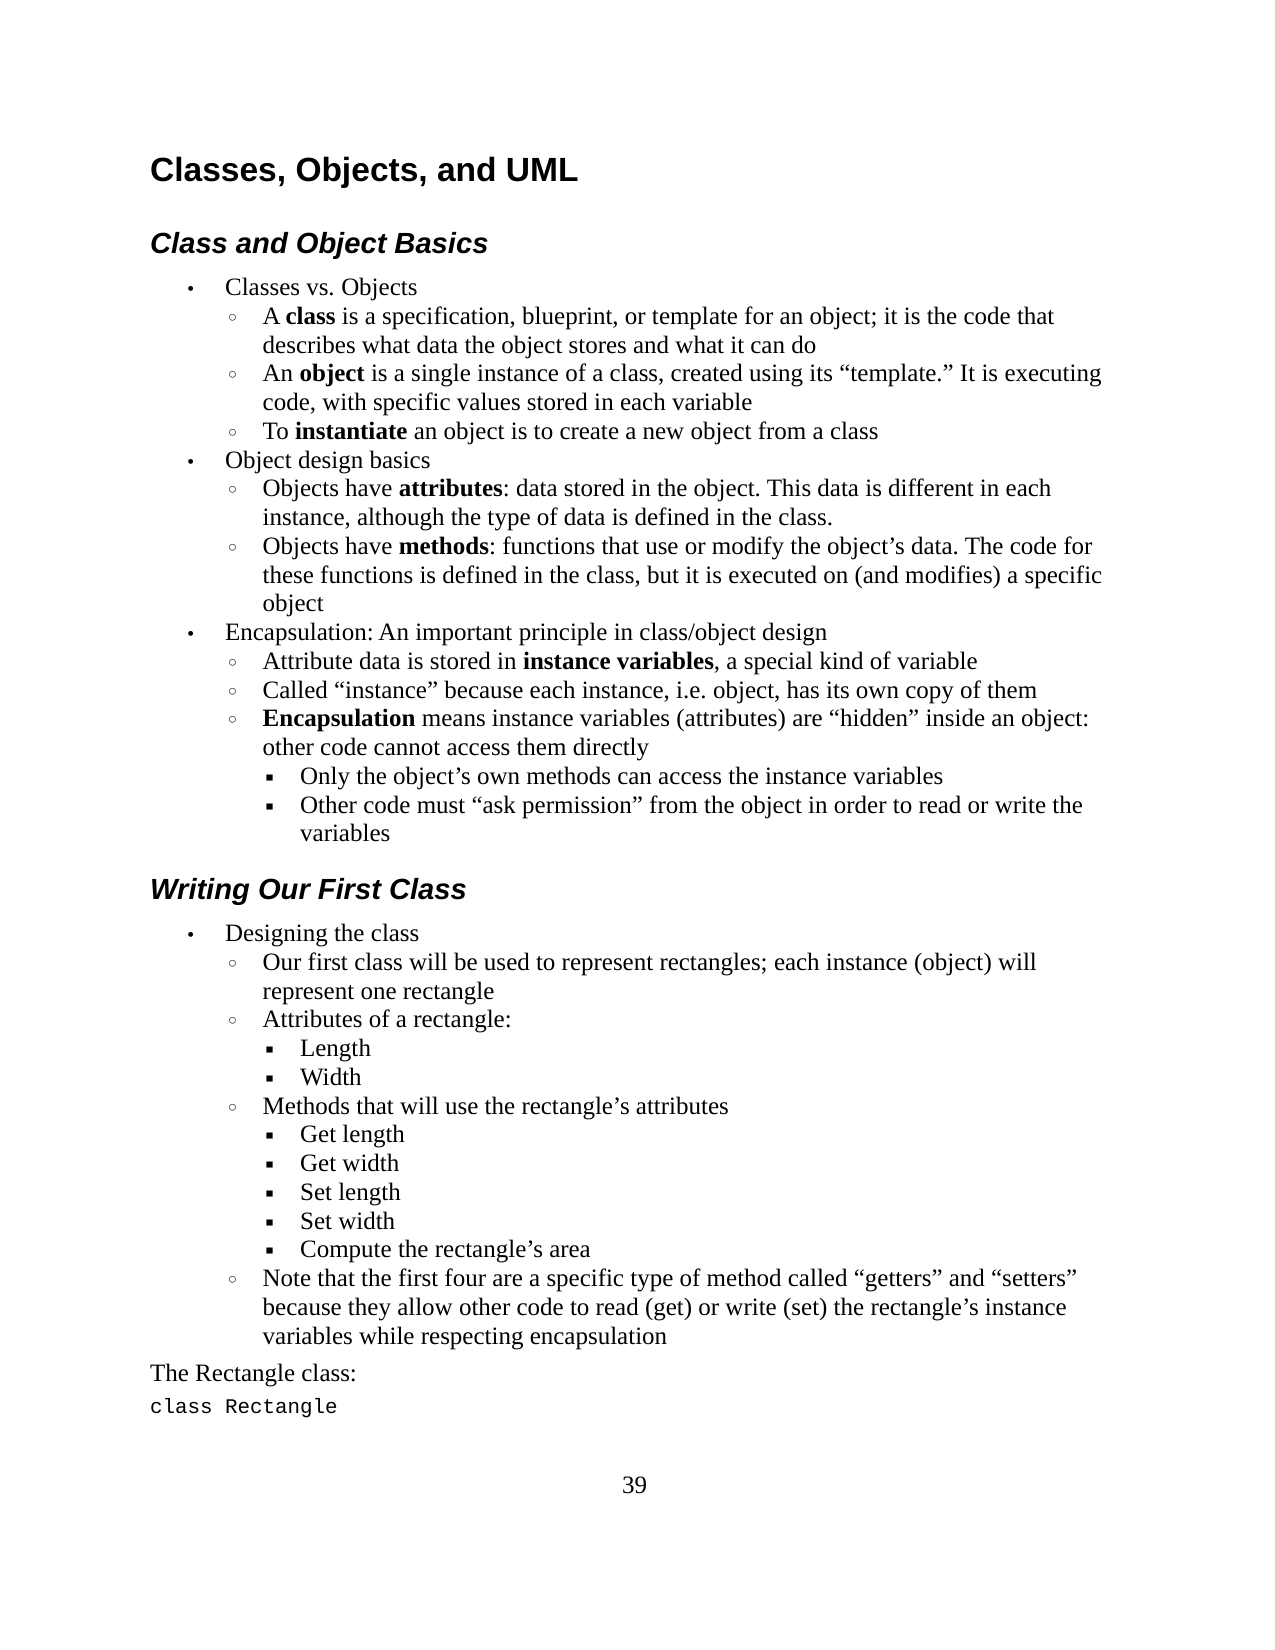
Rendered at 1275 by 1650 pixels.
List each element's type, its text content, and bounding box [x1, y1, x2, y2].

list Classes vs. Objects [187, 272, 1125, 301]
list Set width [262, 1206, 1125, 1234]
subtitle Writing Our First Class [150, 872, 1125, 906]
list A class is a specification, blueprint, or template for an object; it is the code that describes what data the object stores and what it can do [225, 301, 1125, 358]
list Attribute data is stored in instance variables, a special kind of variable [225, 646, 1125, 675]
text class Rectangle [150, 1396, 1125, 1420]
list Called “instance” because each instance, i.e. object, has its own copy of them [225, 675, 1125, 703]
subtitle Classes, Objects, and UML [150, 150, 1125, 189]
list An object is a single instance of a class, created using its “template.” It is executing code, with specific values stored in each variable [225, 358, 1125, 416]
list Width [262, 1062, 1125, 1091]
list Encapsulation means instance variables (attributes) are “hidden” inside an object: other code cannot access them directly [225, 703, 1125, 761]
list Get length [262, 1119, 1125, 1148]
list Length [262, 1033, 1125, 1062]
list Attributes of a rectangle: [225, 1004, 1125, 1033]
subtitle Class and Object Basics [150, 226, 1125, 260]
list Object design basics [187, 445, 1125, 473]
list To instantiate an object is to create a new object from a class [225, 416, 1125, 445]
list Encapsulation: An important principle in class/object design [187, 617, 1125, 646]
list Compute the rectangle’s area [262, 1234, 1125, 1263]
text The Rectangle class: [150, 1358, 1125, 1387]
list Set length [262, 1177, 1125, 1206]
list Note that the first four are a specific type of method called “getters” and “setters” because they allow other code to read (get) or write (set) the rectangle’s instance variables while respecting encapsulation [225, 1263, 1125, 1349]
list Designing the class [187, 918, 1125, 947]
list Objects have attributes: data stored in the object. This data is different in each instance, although the type of data is defined in the class. [225, 473, 1125, 531]
list Other code must “ask permission” from the object in order to read or write the variables [262, 790, 1125, 847]
list Our first class will be used to represent rectangles; each instance (object) will represent one rectangle [225, 947, 1125, 1004]
list Objects have methods: functions that use or modify the object’s data. The code for these functions is defined in the class, but it is executed on (and modifies) a specific object [225, 531, 1125, 617]
list Methods that will use the rectangle’s attributes [225, 1091, 1125, 1119]
list Only the object’s own methods can access the instance variables [262, 761, 1125, 790]
list Get width [262, 1148, 1125, 1177]
